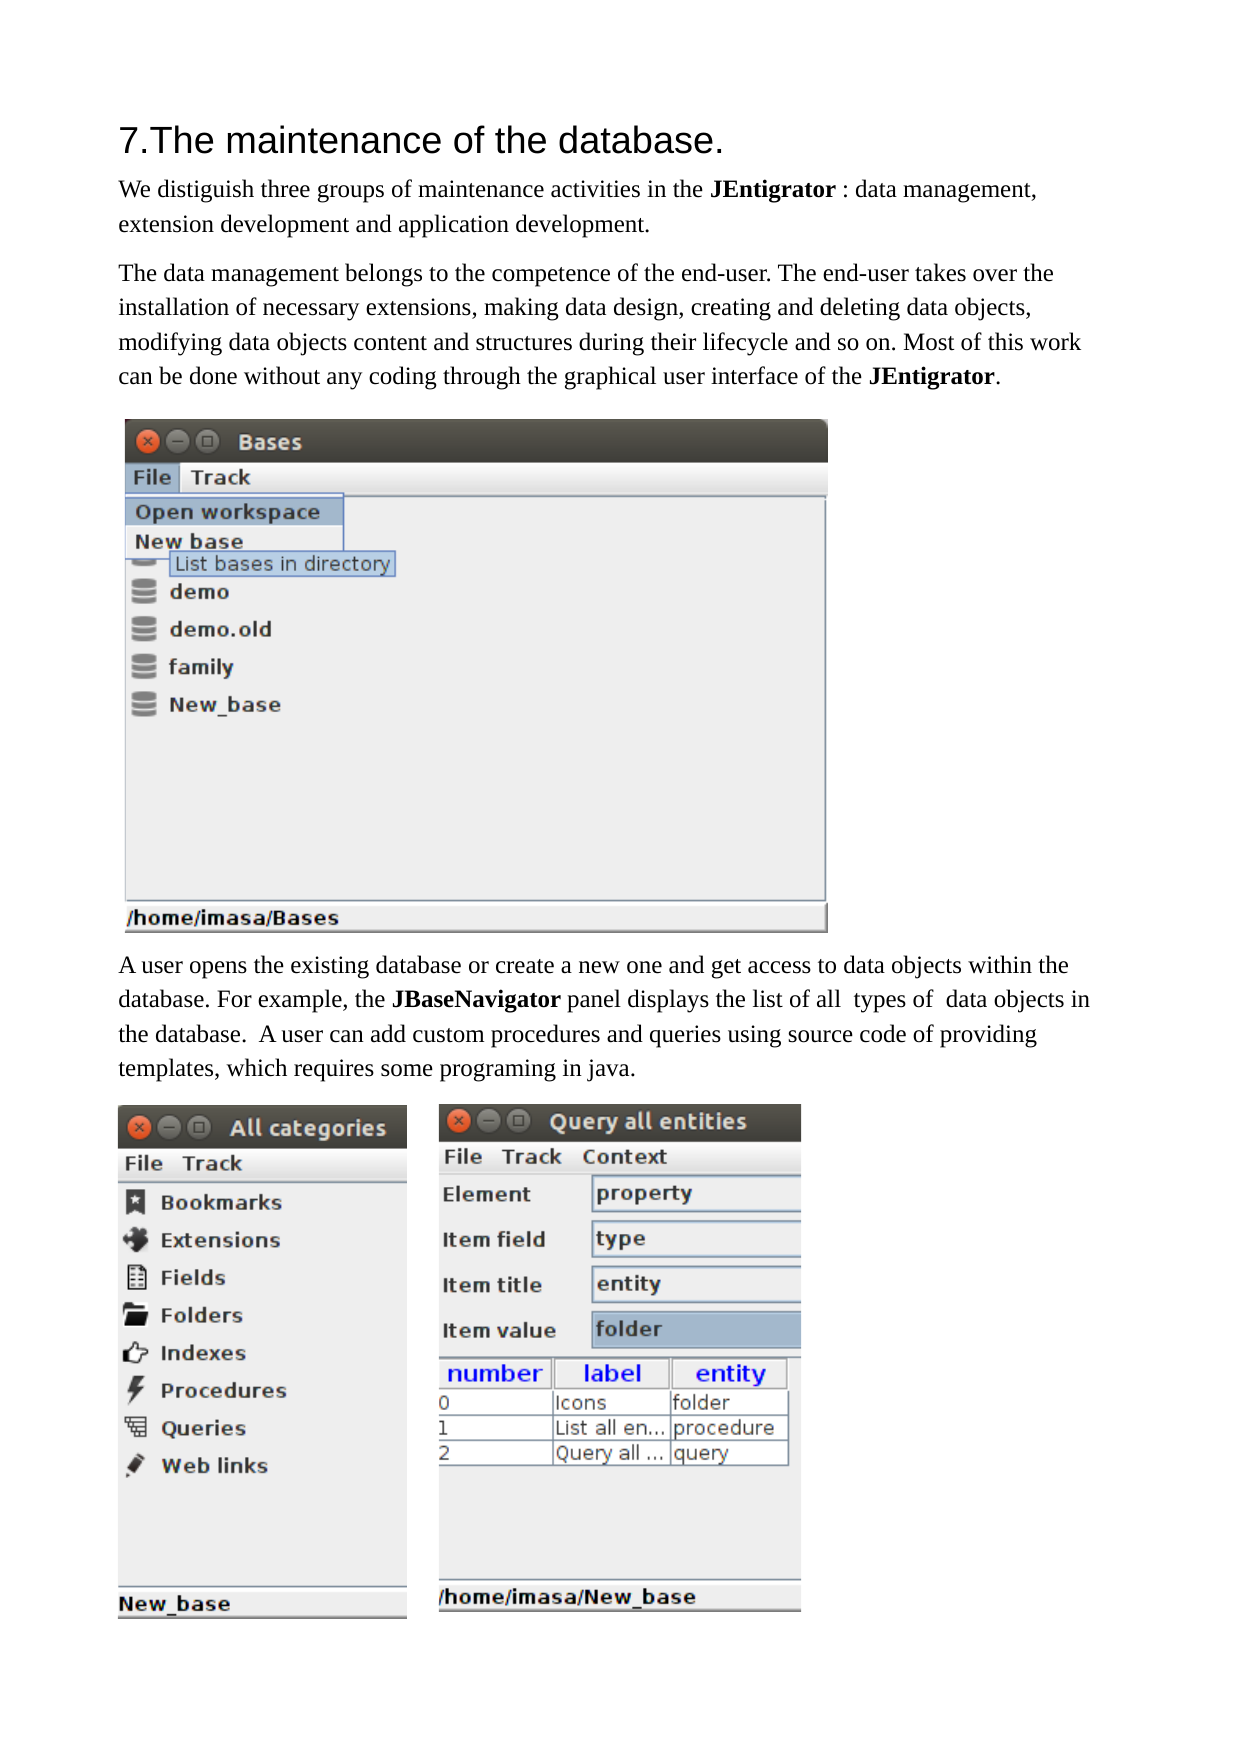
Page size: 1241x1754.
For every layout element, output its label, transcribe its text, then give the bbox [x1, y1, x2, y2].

picture [124, 419, 828, 933]
text We distiguish three groups of maintenance activities in the JEntigrator : data management, extension development and application development. [118, 174, 1122, 237]
picture [438, 1104, 802, 1612]
picture [117, 1105, 407, 1619]
subtitle 7.The maintenance of the database. [118, 118, 1122, 162]
text The data management belongs to the competence of the end-user. The end-user takes over the installation of necessary extensions, making data design, creating and deleting data objects, modifying data objects content and structures during their lifecycle and so on. Most of this work can be done without any coding through the graphical user interface of the JEntigrator. [118, 258, 1122, 390]
text A user opens the existing database or create a new one and get access to data objects within the database. For example, the JBaseNavigator panel displays the list of all types of data objects in the database. A user can add custom procedures and queries using source code of providing templates, which requires some programing in java. [118, 950, 1122, 1082]
